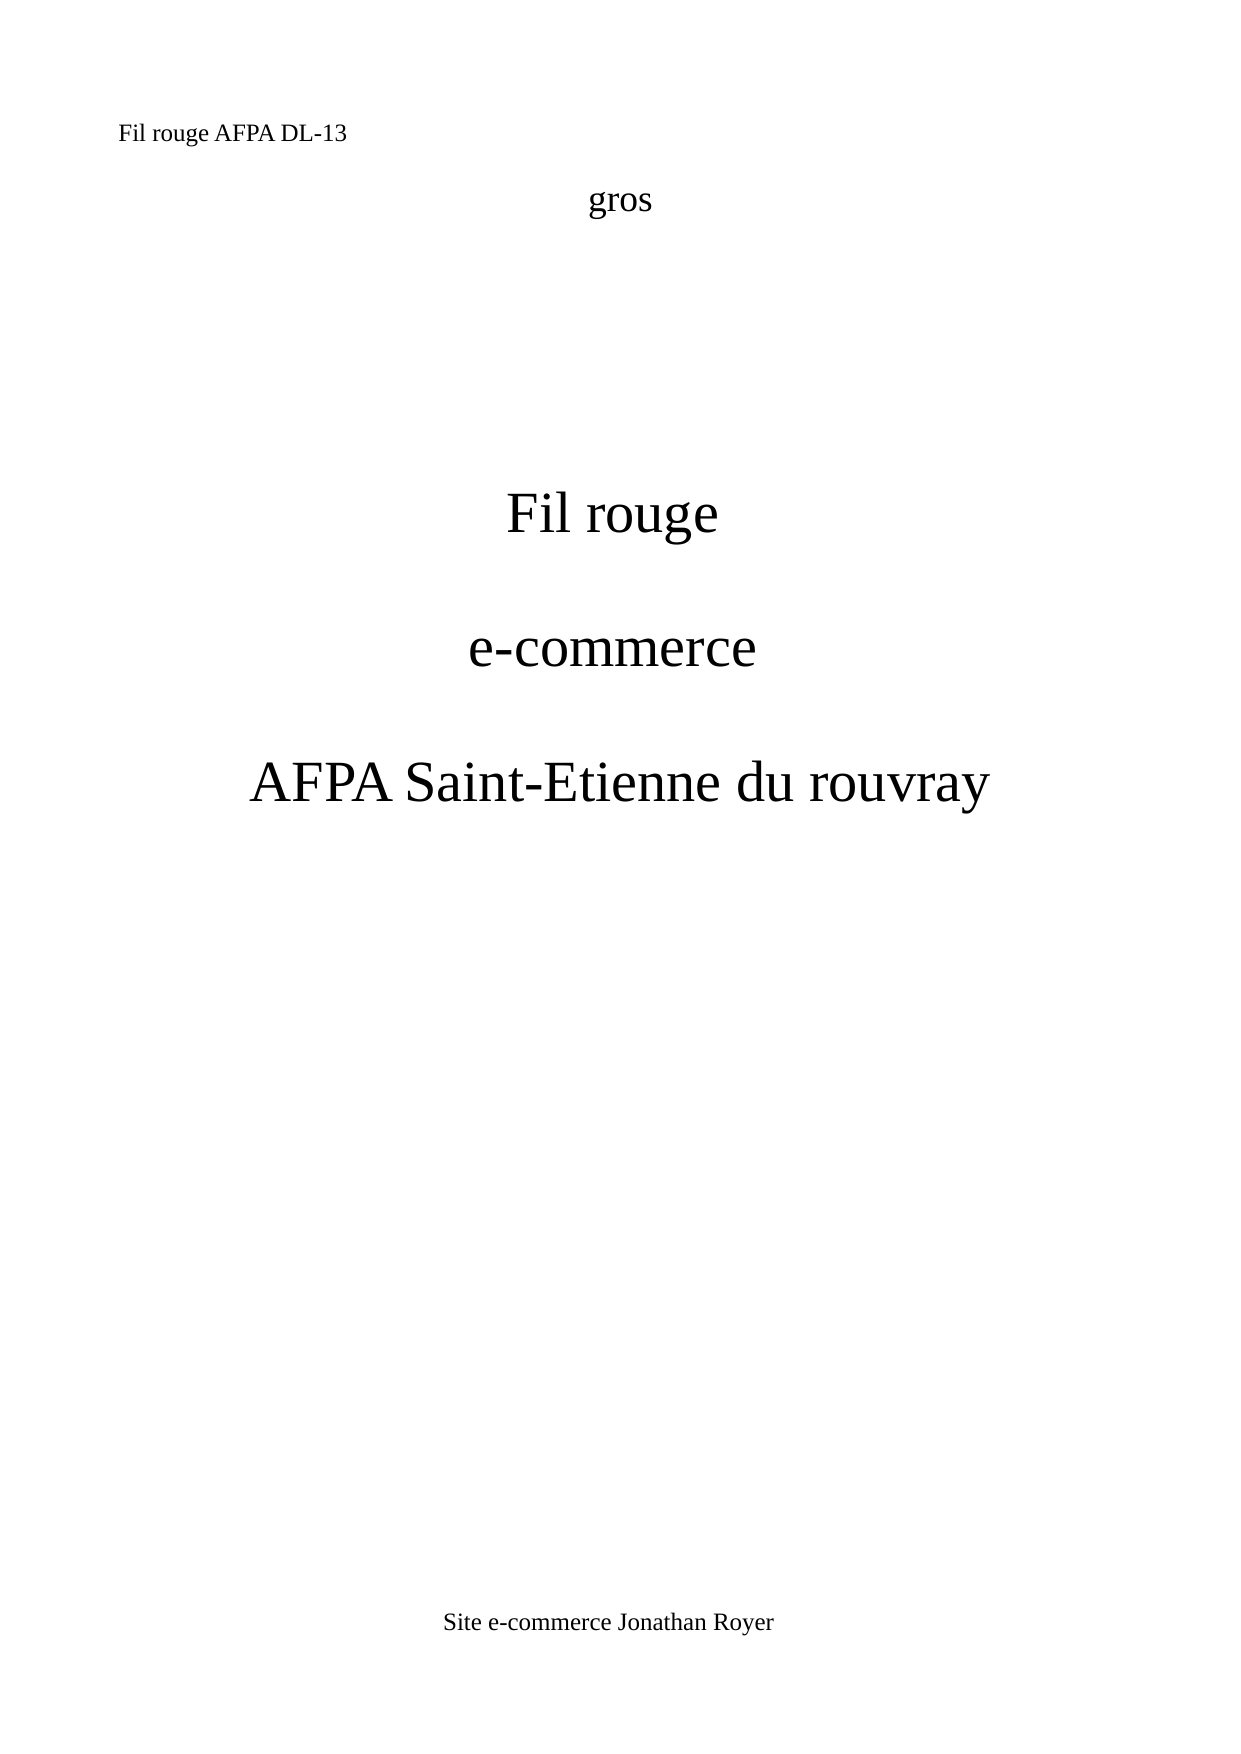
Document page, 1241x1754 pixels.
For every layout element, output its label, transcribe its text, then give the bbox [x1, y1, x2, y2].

text gros [118, 176, 1122, 219]
text e-commerce [118, 612, 1122, 679]
text AFPA Saint-Etienne du rouvray [118, 747, 1122, 814]
text Fil rouge [118, 478, 1122, 545]
